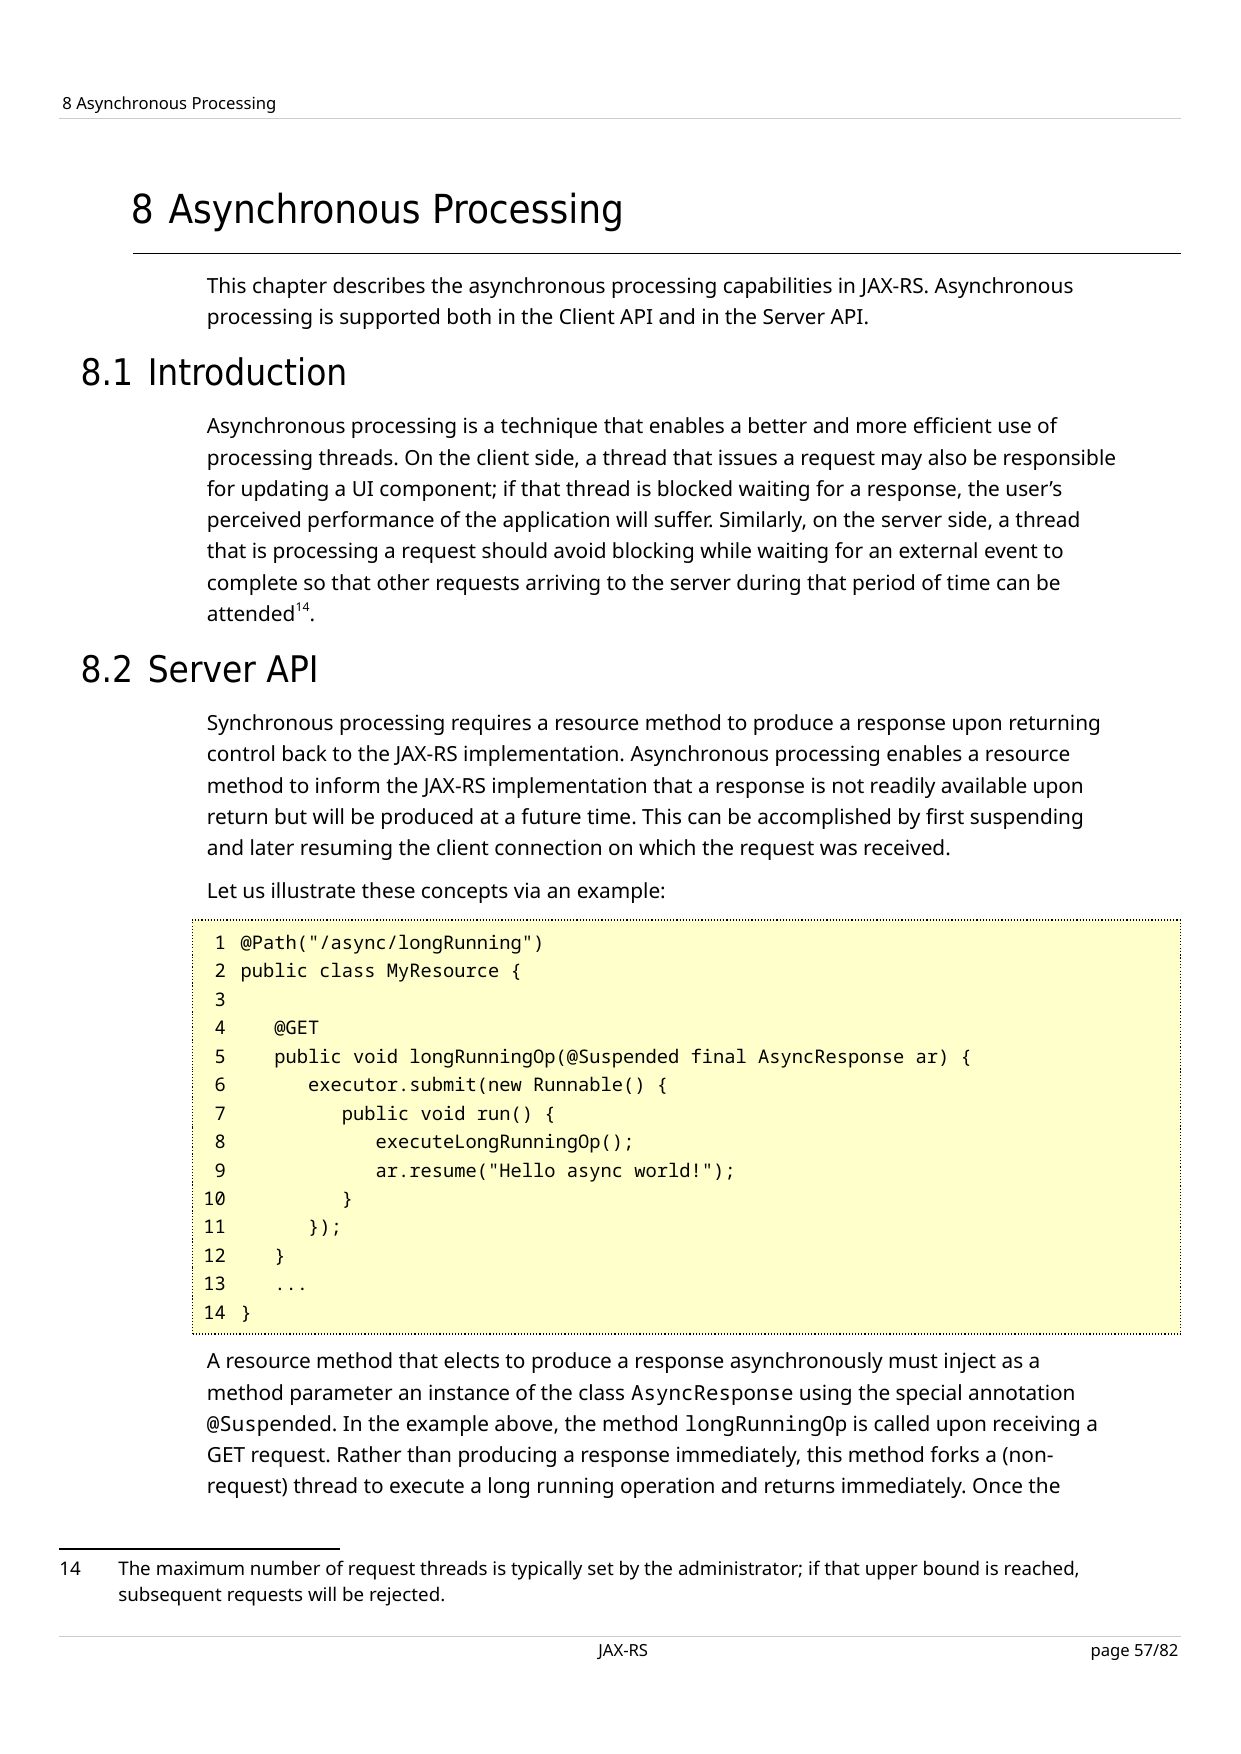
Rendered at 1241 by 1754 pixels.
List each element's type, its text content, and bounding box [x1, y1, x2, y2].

list } [192, 1289, 1181, 1334]
subtitle Server API [133, 648, 1181, 691]
list public void run() { [192, 1090, 1181, 1118]
list } [192, 1232, 1181, 1261]
list ... [192, 1261, 1181, 1289]
text Let us illustrate these concepts via an example: [207, 876, 1122, 905]
text The maximum number of request threads is typically set by the administrator; if that upper bound is reached, subsequent requests will be rejected. [59, 1555, 1181, 1606]
text This chapter describes the asynchronous processing capabilities in JAX-RS. Asynchronous processing is supported both in the Client API and in the Server API. [207, 271, 1122, 331]
subtitle Asynchronous Processing [133, 165, 1181, 253]
text Asynchronous processing is a technique that enables a better and more efficient use of processing threads. On the client side, a thread that issues a request may also be responsible for updating a UI component; if that thread is blocked waiting for a response, the user’s perceived performance of the application will suffer. Similarly, on the server side, a thread that is processing a request should avoid blocking while waiting for an external event to complete so that other requests arriving to the server during that period of time can be attended. [207, 411, 1122, 627]
text A resource method that elects to produce a response asynchronously must inject as a method parameter an instance of the class AsyncResponse using the special annotation @Suspended. In the example above, the method longRunningOp is called upon receiving a GET request. Rather than producing a response immediately, this method forks a (non-request) thread to execute a long running operation and returns immediately. Once the [207, 1346, 1122, 1500]
list executor.submit(new Runnable() { [192, 1062, 1181, 1090]
list @GET [192, 1005, 1181, 1033]
subtitle Introduction [133, 351, 1181, 394]
text Synchronous processing requires a resource method to produce a response upon returning control back to the JAX-RS implementation. Asynchronous processing enables a resource method to inform the JAX-RS implementation that a response is not readily available upon return but will be produced at a future time. This can be accomplished by first suspending and later resuming the client connection on which the request was received. [207, 708, 1122, 862]
list public class MyResource { [192, 948, 1181, 976]
list public void longRunningOp(@Suspended final AsyncResponse ar) { [192, 1033, 1181, 1062]
list }); [192, 1204, 1181, 1232]
list ar.resume("Hello async world!"); [192, 1147, 1181, 1175]
list executeLongRunningOp(); [192, 1118, 1181, 1147]
list @Path("/async/longRunning") [192, 919, 1181, 948]
list } [192, 1175, 1181, 1204]
